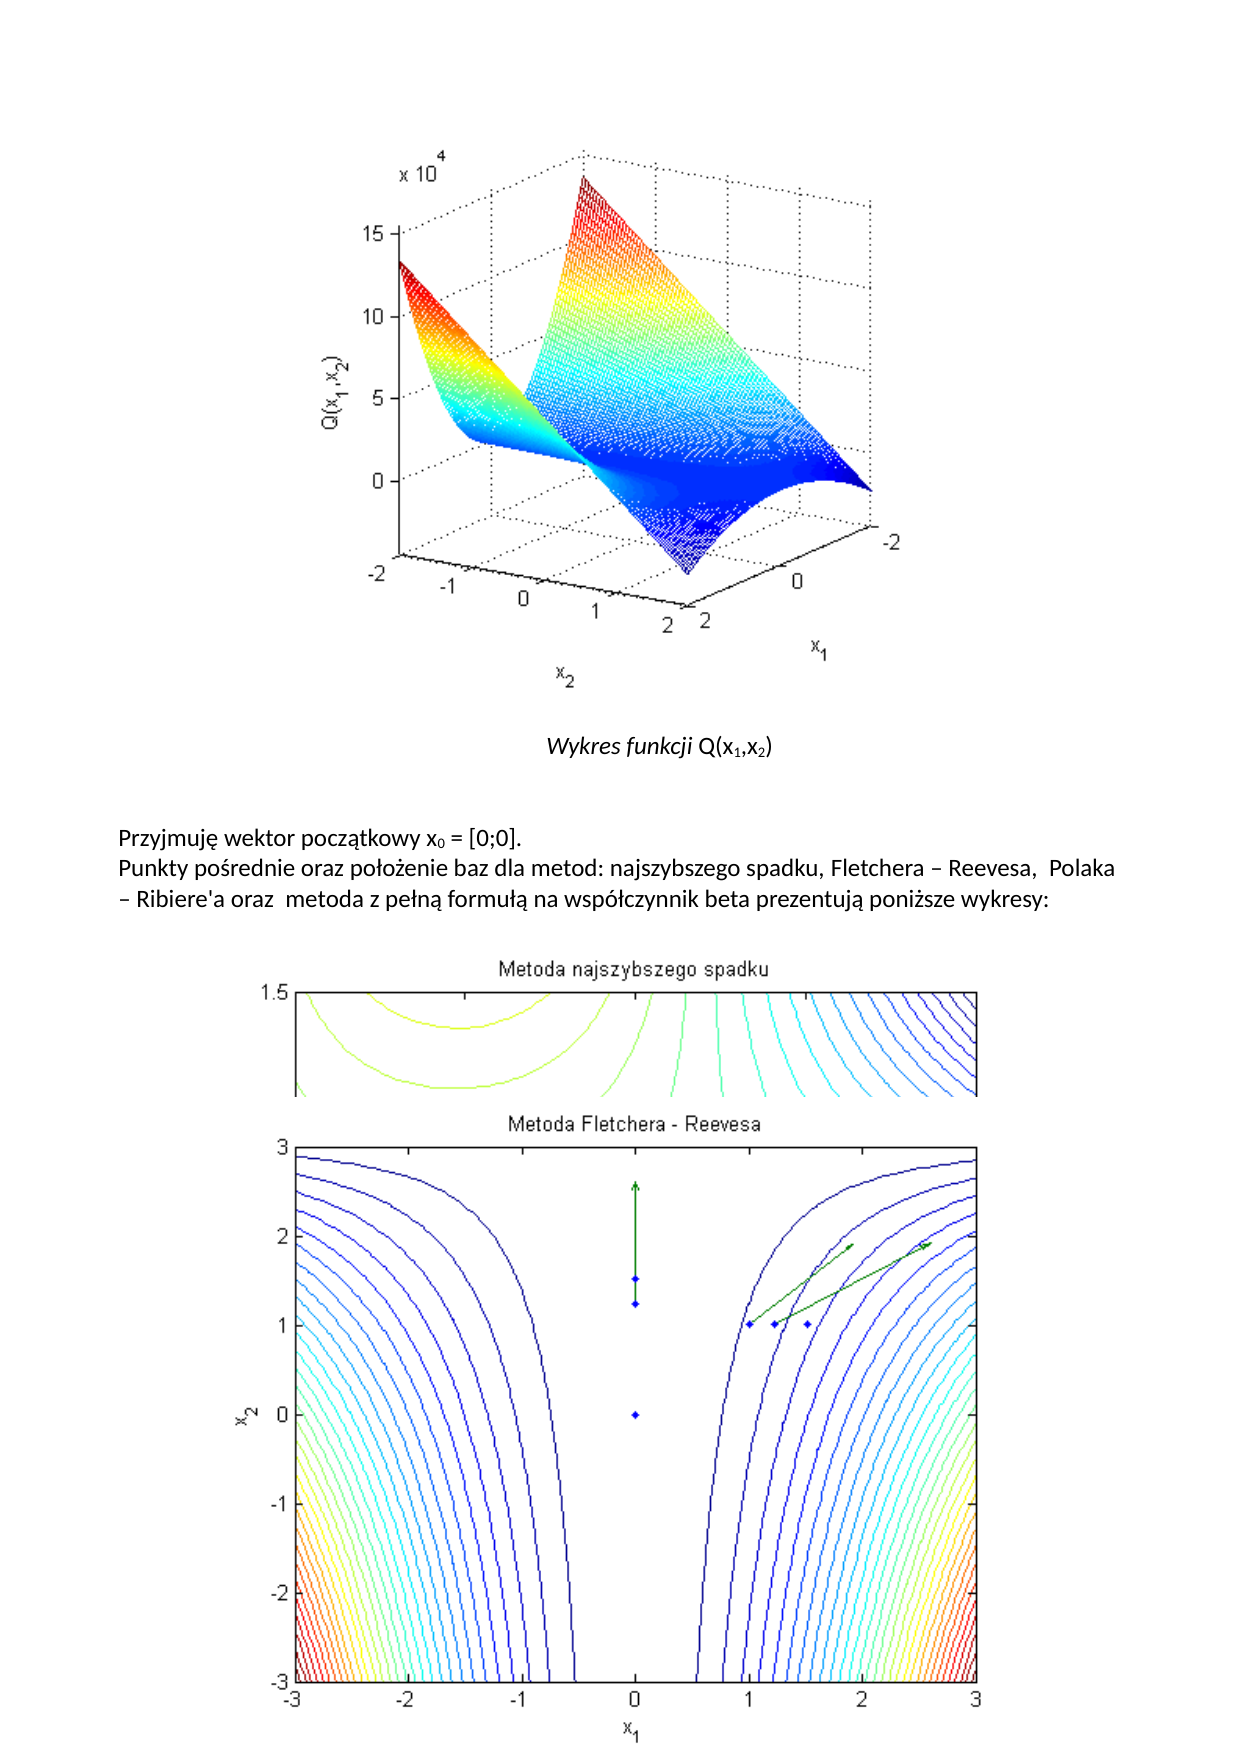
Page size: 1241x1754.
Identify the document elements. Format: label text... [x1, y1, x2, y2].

text Przyjmuję wektor początkowy x0 = [0;0]. [118, 822, 1122, 853]
picture [181, 942, 1059, 1754]
text Punkty pośrednie oraz położenie baz dla metod: najszybszego spadku, Fletchera – Reevesa, Polaka – Ribiere'a oraz metoda z pełną formułą na współczynnik beta prezentują poniższe wykresy: [118, 853, 1122, 914]
picture [181, 59, 1059, 716]
text Wykres funkcji Q(x1,x2) [118, 731, 1122, 761]
